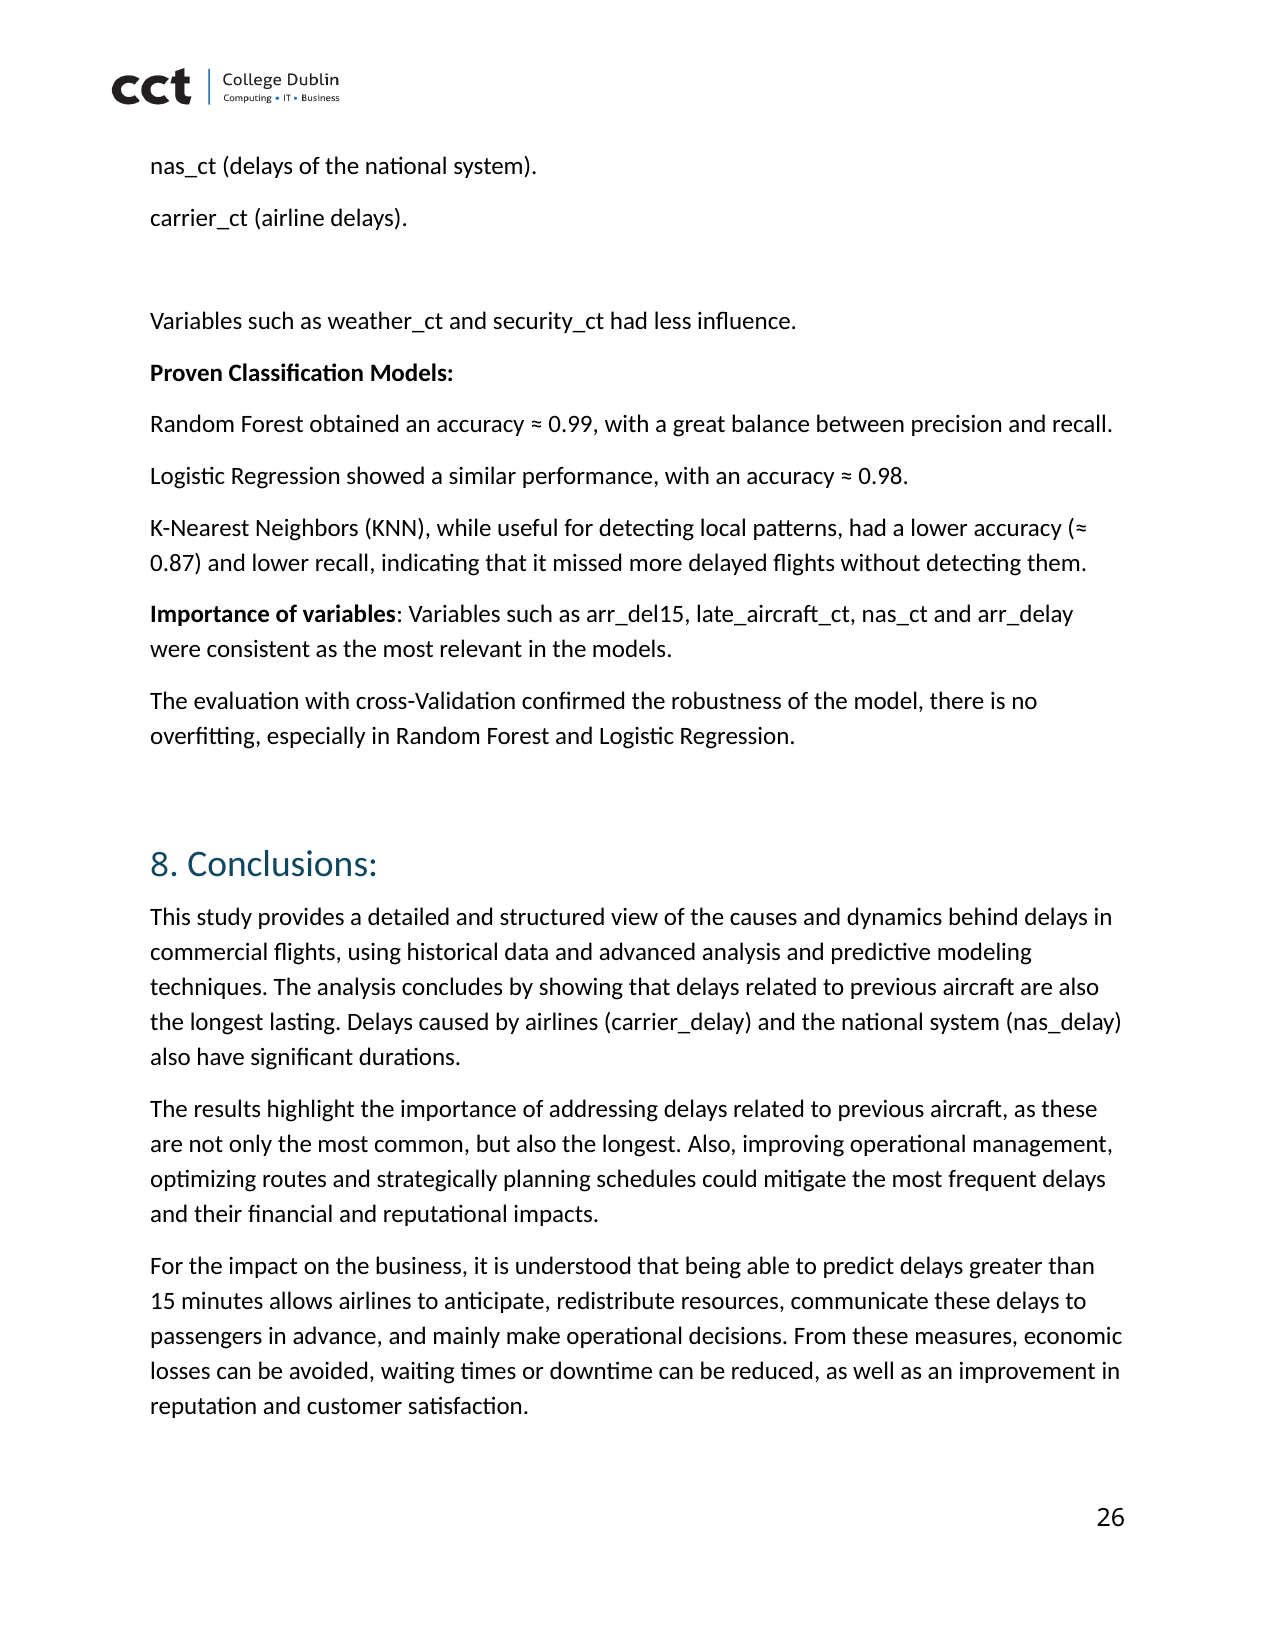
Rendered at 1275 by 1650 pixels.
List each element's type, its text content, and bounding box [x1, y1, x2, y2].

text The results highlight the importance of addressing delays related to previous aircraft, as these are not only the most common, but also the longest. Also, improving operational management, optimizing routes and strategically planning schedules could mitigate the most frequent delays and their financial and reputational impacts. [150, 1093, 1125, 1229]
text Random Forest obtained an accuracy ≈ 0.99, with a great balance between precision and recall. [150, 408, 1125, 439]
text carrier_ct (airline delays). [150, 202, 1125, 232]
text K-Nearest Neighbors (KNN), while useful for detecting local patterns, had a lower accuracy (≈ 0.87) and lower recall, indicating that it missed more delayed flights without detecting them. [150, 512, 1125, 577]
text For the impact on the business, it is understood that being able to predict delays greater than 15 minutes allows airlines to anticipate, redistribute resources, communicate these delays to passengers in advance, and mainly make operational decisions. From these measures, economic losses can be avoided, waiting times or downtime can be reduced, as well as an improvement in reputation and customer satisfaction. [150, 1250, 1125, 1420]
text This study provides a detailed and structured view of the causes and dynamics behind delays in commercial flights, using historical data and advanced analysis and predictive modeling techniques. The analysis concludes by showing that delays related to previous aircraft are also the longest lasting. Delays caused by airlines (carrier_delay) and the national system (nas_delay) also have significant durations. [150, 901, 1125, 1072]
text Logistic Regression showed a similar performance, with an accuracy ≈ 0.98. [150, 460, 1125, 491]
text Variables such as weather_ct and security_ct had less influence. [150, 305, 1125, 336]
text The evaluation with cross-Validation confirmed the robustness of the model, there is no overfitting, especially in Random Forest and Logistic Regression. [150, 685, 1125, 751]
text Proven Classification Models: [150, 357, 1125, 387]
text Importance of variables: Variables such as arr_del15, late_aircraft_ct, nas_ct and arr_delay were consistent as the most relevant in the models. [150, 598, 1125, 664]
text nas_ct (delays of the national system). [150, 150, 1125, 181]
subtitle 8. Conclusions: [150, 840, 1125, 886]
